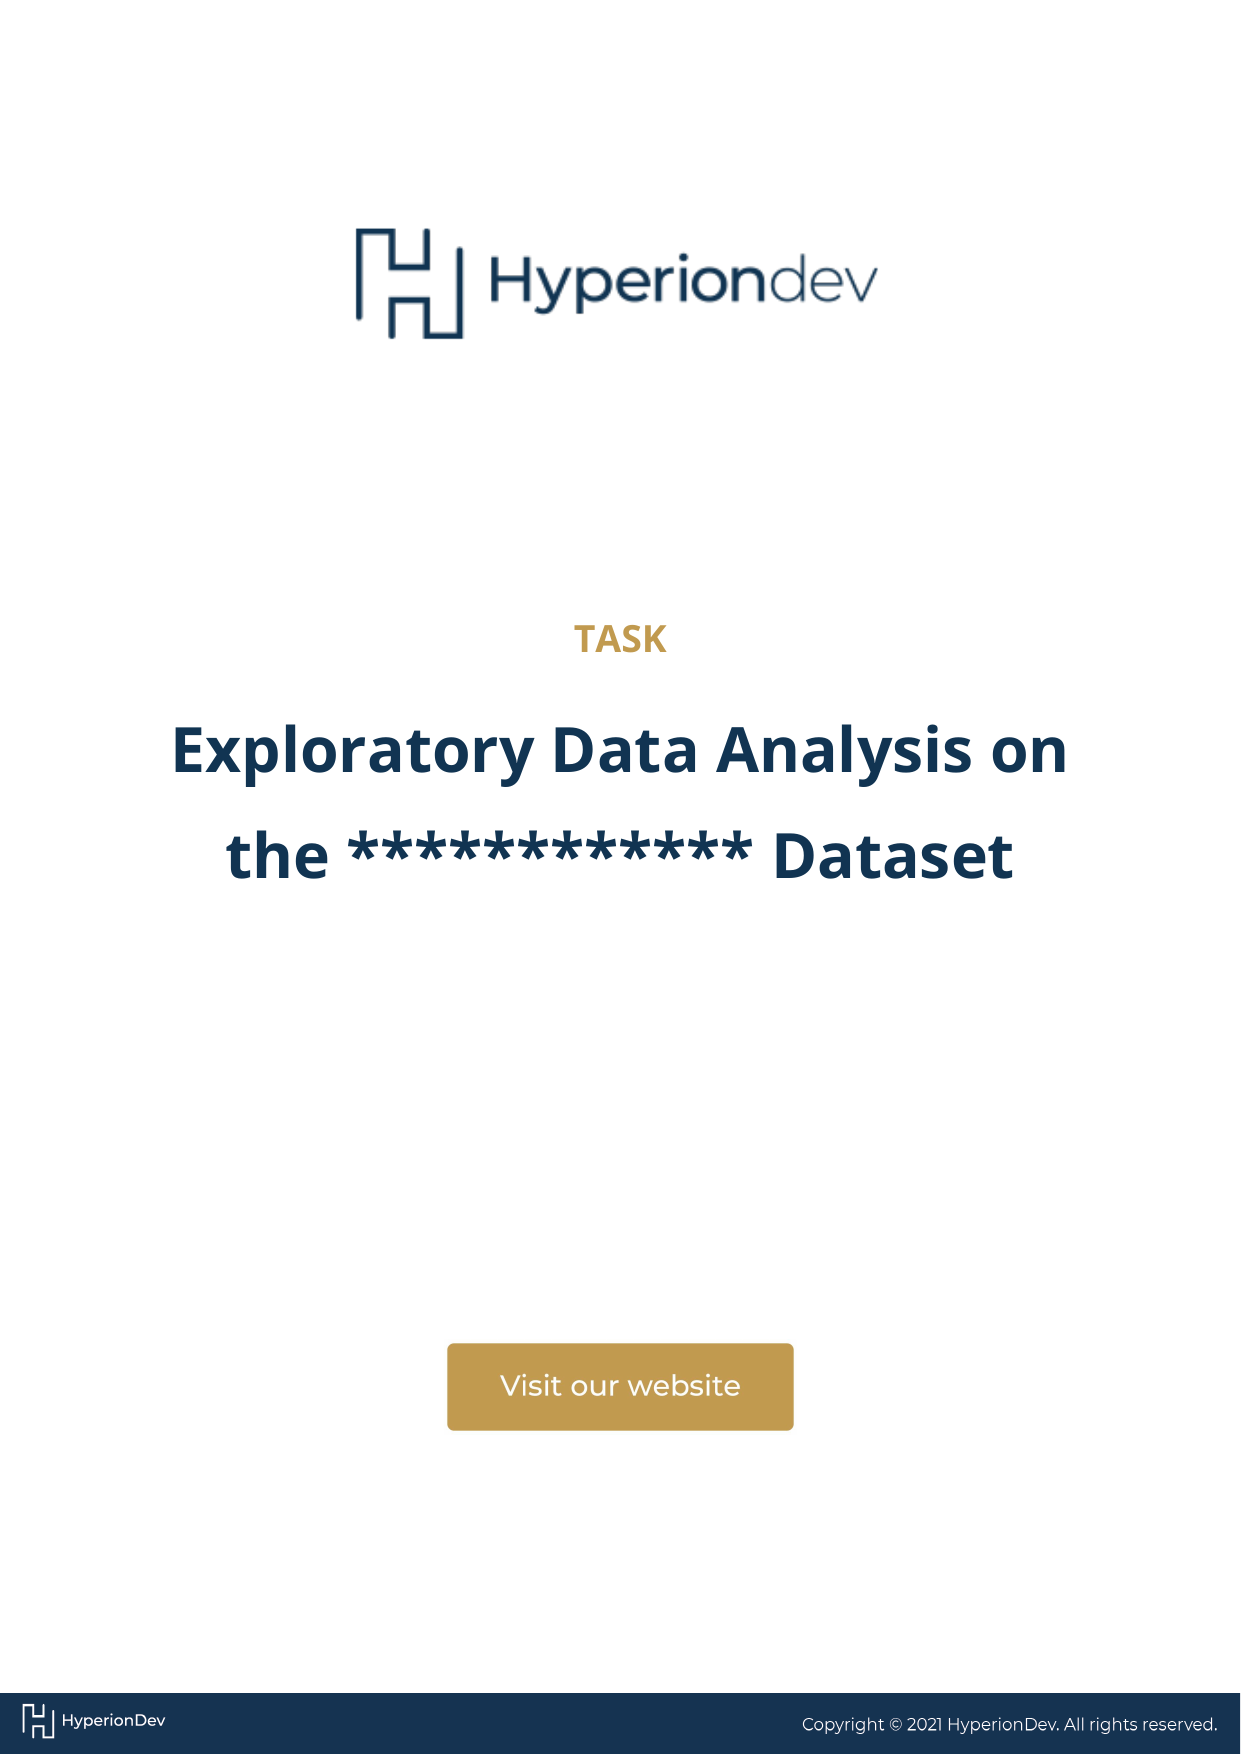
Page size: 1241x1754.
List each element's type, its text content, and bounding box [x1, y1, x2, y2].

picture [443, 1339, 797, 1435]
text Exploratory Data Analysis on the ************ Dataset [150, 706, 1090, 897]
picture [0, 1693, 1241, 1754]
text TASK [150, 612, 1090, 663]
picture [349, 226, 891, 345]
